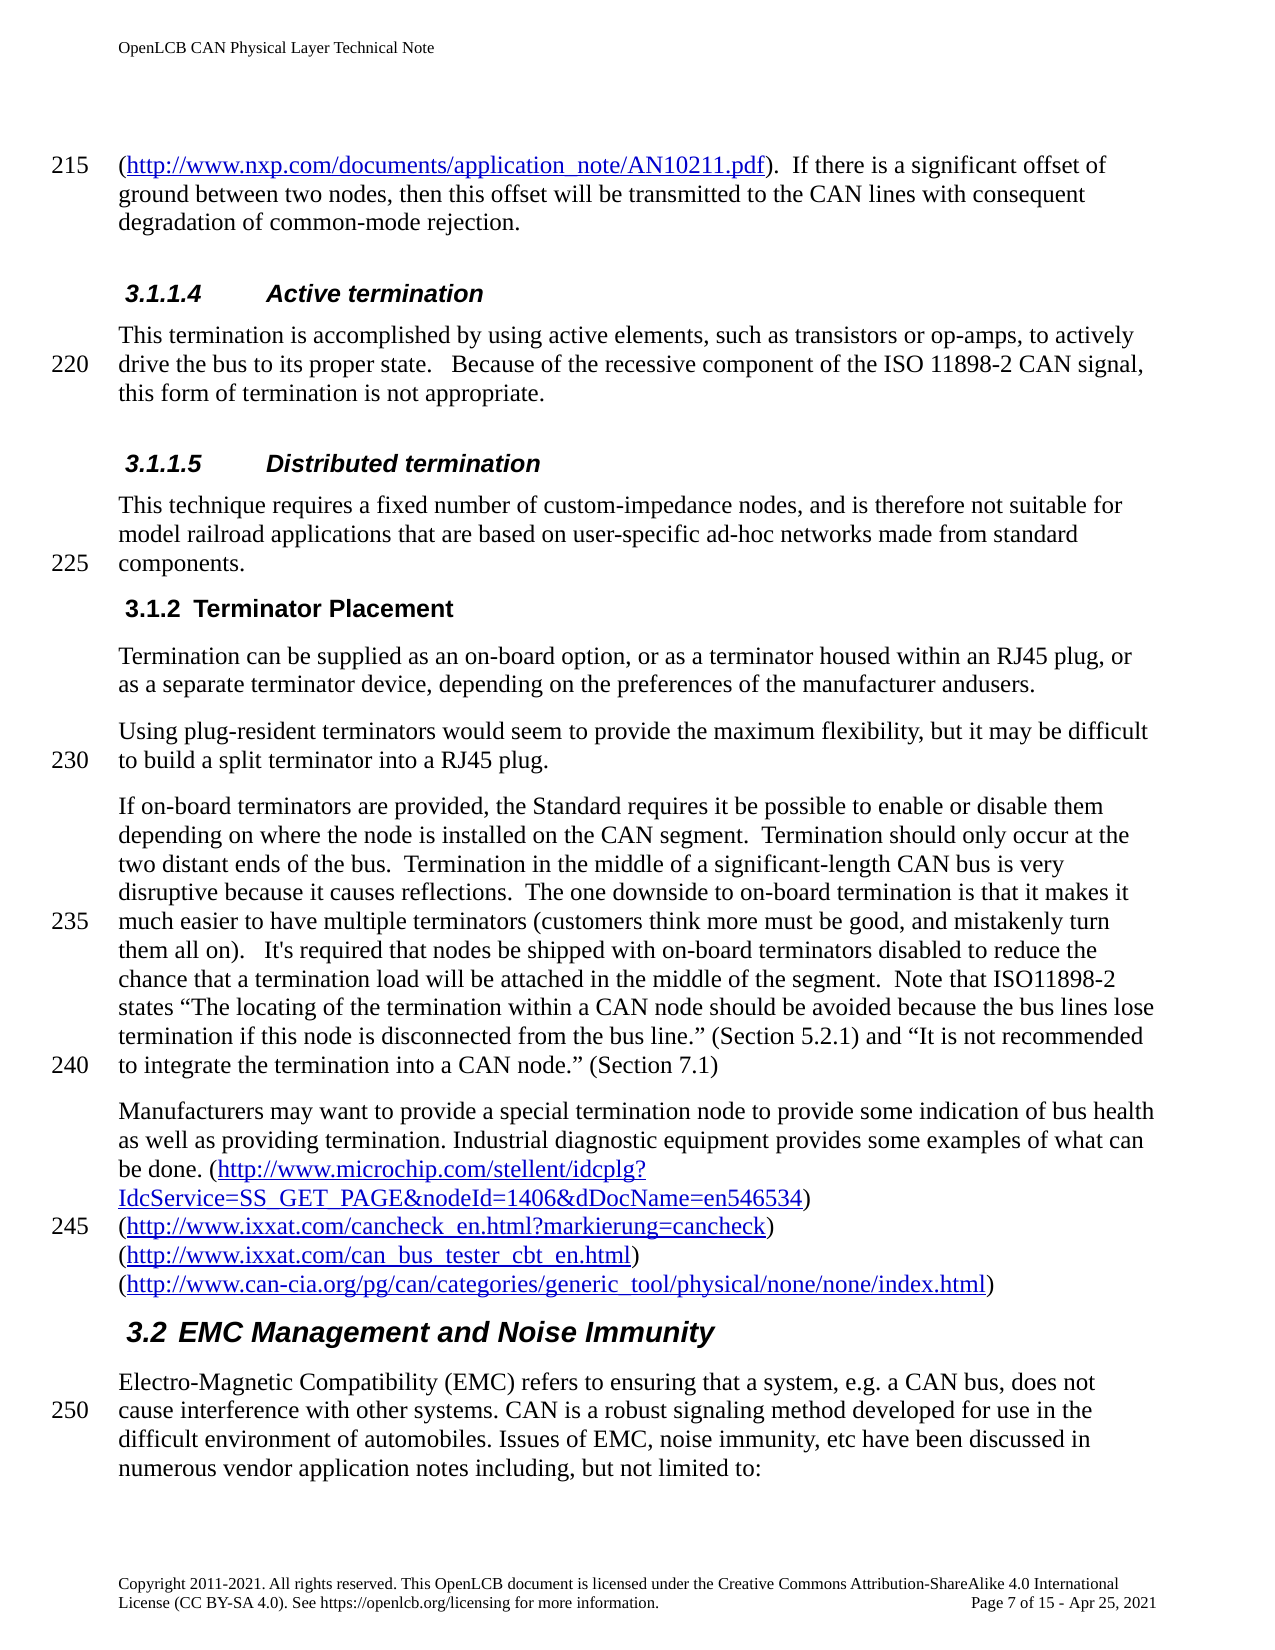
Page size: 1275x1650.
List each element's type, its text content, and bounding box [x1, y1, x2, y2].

text (http://www.nxp.com/documents/application_note/AN10211.pdf). If there is a significant offset of ground between two nodes, then this offset will be transmitted to the CAN lines with consequent degradation of common-mode rejection. [118, 150, 1157, 236]
subtitle Active termination [118, 279, 1157, 308]
text If on-board terminators are provided, the Standard requires it be possible to enable or disable them depending on where the node is installed on the CAN segment. Termination should only occur at the two distant ends of the bus. Termination in the middle of a significant-length CAN bus is very disruptive because it causes reflections. The one downside to on-board termination is that it makes it much easier to have multiple terminators (customers think more must be good, and mistakenly turn them all on). It's required that nodes be shipped with on-board terminators disabled to reduce the chance that a termination load will be attached in the middle of the segment. Note that ISO11898-2 states “The locating of the termination within a CAN node should be avoided because the bus lines lose termination if this node is disconnected from the bus line.” (Section 5.2.1) and “It is not recommended to integrate the termination into a CAN node.” (Section 7.1) [118, 791, 1157, 1079]
text Termination can be supplied as an on-board option, or as a terminator housed within an RJ45 plug, or as a separate terminator device, depending on the preferences of the manufacturer and users. [118, 641, 1157, 698]
text This technique requires a fixed number of custom-impedance nodes, and is therefore not suitable for model railroad applications that are based on user-specific ad-hoc networks made from standard components. [118, 490, 1157, 577]
subtitle Distributed termination [118, 449, 1157, 478]
subtitle Terminator Placement [118, 594, 1157, 623]
text This termination is accomplished by using active elements, such as transistors or op-amps, to actively drive the bus to its proper state. Because of the recessive component of the ISO 11898-2 CAN signal, this form of termination is not appropriate. [118, 320, 1157, 406]
text Manufacturers may want to provide a special termination node to provide some indication of bus health as well as providing termination. Industrial diagnostic equipment provides some examples of what can be done. (http://www.microchip.com/stellent/idcplg?IdcService=SS_GET_PAGE&nodeId=1406&dDocName=en546534) (http://www.ixxat.com/cancheck_en.html?markierung=cancheck) (http://www.ixxat.com/can_bus_tester_cbt_en.html) (http://www.can-cia.org/pg/can/categories/generic_tool/physical/none/none/index.html) [118, 1096, 1157, 1298]
text Electro-Magnetic Compatibility (EMC) refers to ensuring that a system, e.g. a CAN bus, does not cause interference with other systems. CAN is a robust signaling method developed for use in the difficult environment of automobiles. Issues of EMC, noise immunity, etc have been discussed in numerous vendor application notes including, but not limited to: [118, 1367, 1157, 1482]
text Using plug-resident terminators would seem to provide the maximum flexibility, but it may be difficult to build a split terminator into a RJ45 plug. [118, 716, 1157, 773]
subtitle EMC Management and Noise Immunity [118, 1315, 1157, 1349]
